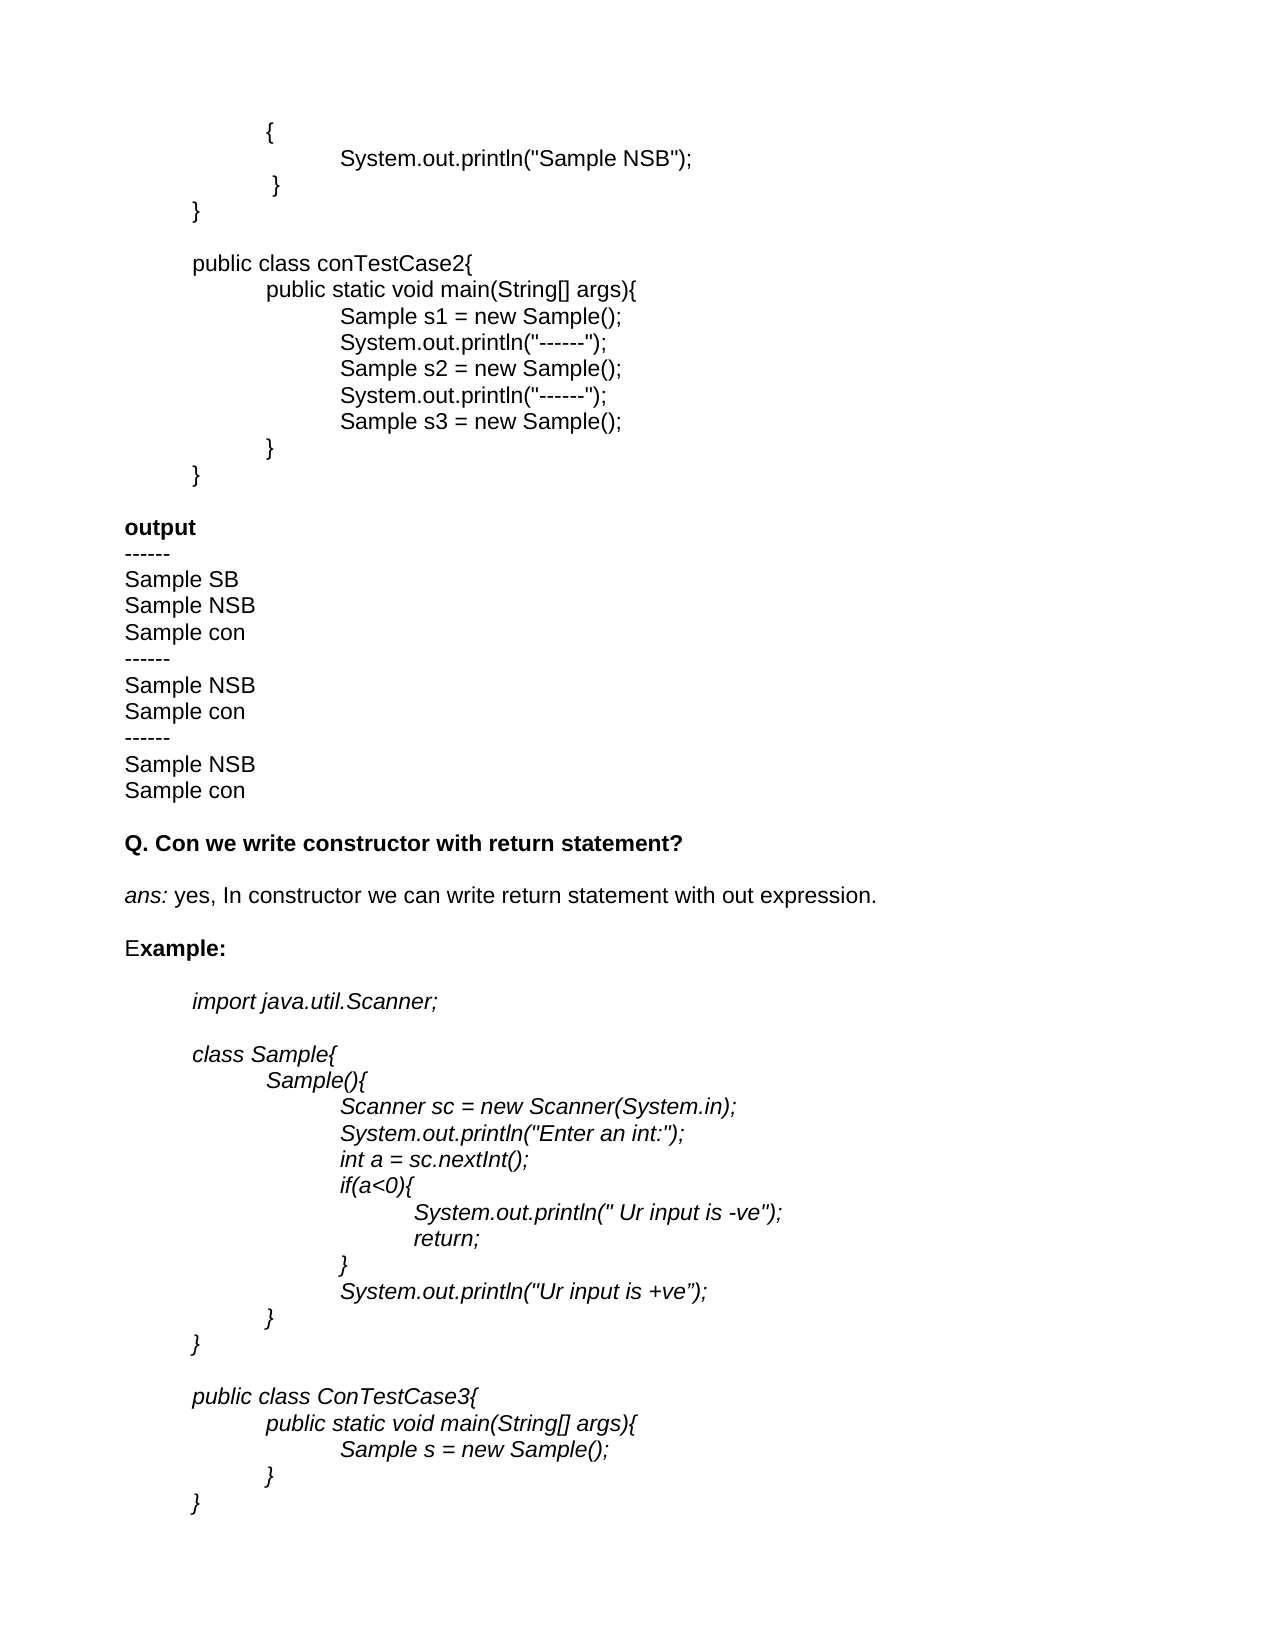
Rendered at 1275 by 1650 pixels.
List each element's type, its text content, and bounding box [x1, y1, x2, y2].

text } [118, 1330, 1157, 1357]
text Sample con [118, 619, 1157, 645]
text System.out.println(" Ur input is -ve"); [118, 1199, 1157, 1225]
text Sample NSB [118, 672, 1157, 698]
text Sample con [118, 698, 1157, 724]
text return; [118, 1225, 1157, 1251]
text System.out.println("Enter an int:"); [118, 1119, 1157, 1146]
text } [118, 1304, 1157, 1330]
text } [118, 461, 1157, 487]
text System.out.println("Sample NSB"); [118, 144, 1157, 171]
text ------ [118, 540, 1157, 566]
text Sample s1 = new Sample(); [118, 303, 1157, 329]
text System.out.println("Ur input is +ve”); [118, 1278, 1157, 1304]
text if(a<0){ [118, 1172, 1157, 1199]
text public class conTestCase2{ [118, 250, 1157, 276]
text } [118, 171, 1157, 197]
text ------ [118, 724, 1157, 751]
text Sample(){ [118, 1067, 1157, 1093]
text Sample con [118, 777, 1157, 803]
text Scanner sc = new Scanner(System.in); [118, 1093, 1157, 1119]
text output [118, 513, 1157, 540]
text Sample s = new Sample(); [118, 1436, 1157, 1462]
text int a = sc.nextInt(); [118, 1146, 1157, 1172]
text public static void main(String[] args){ [118, 1409, 1157, 1436]
text } [118, 1462, 1157, 1488]
text System.out.println("------"); [118, 382, 1157, 408]
text } [118, 434, 1157, 461]
text Sample s2 = new Sample(); [118, 355, 1157, 382]
text } [118, 197, 1157, 223]
text Q. Con we write constructor with return statement? [118, 830, 1157, 856]
text Sample SB [118, 566, 1157, 592]
text Sample NSB [118, 751, 1157, 777]
text ans: yes, In constructor we can write return statement with out expression. [118, 882, 1157, 909]
text import java.util.Scanner; [118, 988, 1157, 1014]
text public static void main(String[] args){ [118, 276, 1157, 303]
text ------ [118, 645, 1157, 672]
text { [118, 118, 1157, 144]
text Sample NSB [118, 592, 1157, 619]
text public class ConTestCase3{ [118, 1383, 1157, 1409]
text Example: [118, 935, 1157, 961]
text } [118, 1251, 1157, 1278]
text System.out.println("------"); [118, 329, 1157, 355]
text class Sample{ [118, 1041, 1157, 1067]
text Sample s3 = new Sample(); [118, 408, 1157, 434]
text } [118, 1488, 1157, 1515]
